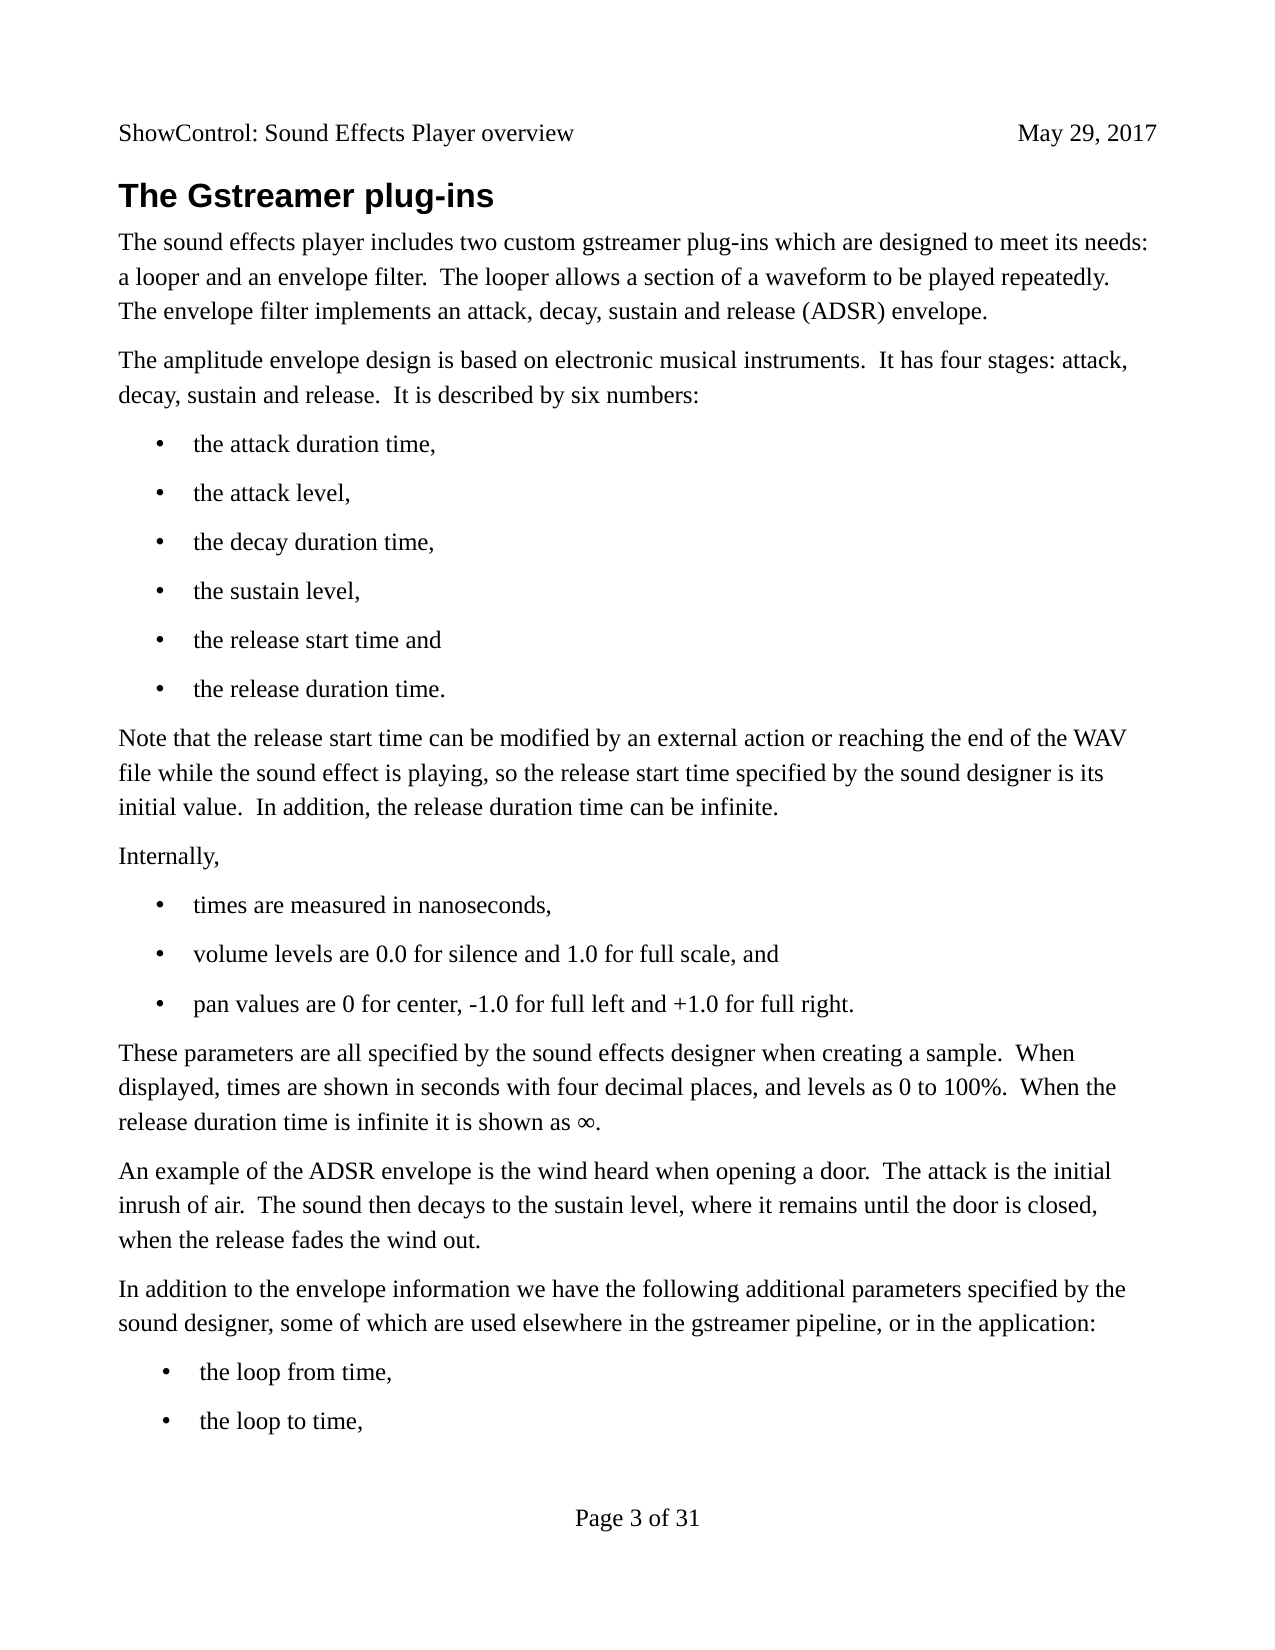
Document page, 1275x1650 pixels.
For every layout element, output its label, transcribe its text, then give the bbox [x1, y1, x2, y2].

list pan values are 0 for center, -1.0 for full left and +1.0 for full right. [156, 989, 1157, 1017]
list the decay duration time, [156, 527, 1157, 556]
list the release start time and [156, 625, 1157, 654]
subtitle The Gstreamer plug-ins [118, 176, 1157, 215]
list the attack level, [156, 478, 1157, 507]
text The amplitude envelope design is based on electronic musical instruments. It has four stages: attack, decay, sustain and release. It is described by six numbers: [118, 346, 1157, 409]
list the sustain level, [156, 576, 1157, 605]
list times are measured in nanoseconds, [156, 891, 1157, 919]
list volume levels are 0.0 for silence and 1.0 for full scale, and [156, 939, 1157, 968]
text These parameters are all specified by the sound effects designer when creating a sample. When displayed, times are shown in seconds with four decimal places, and levels as 0 to 100%. When the release duration time is infinite it is shown as ∞. [118, 1038, 1157, 1135]
text Note that the release start time can be modified by an external action or reaching the end of the WAV file while the sound effect is playing, so the release start time specified by the sound designer is its initial value. In addition, the release duration time can be infinite. [118, 723, 1157, 821]
text Internally, [118, 841, 1157, 870]
text The sound effects player includes two custom gstreamer plug-ins which are designed to meet its needs: a looper and an envelope filter. The looper allows a section of a waveform to be played repeatedly. The envelope filter implements an attack, decay, sustain and release (ADSR) envelope. [118, 227, 1157, 325]
list the release duration time. [156, 674, 1157, 703]
text An example of the ADSR envelope is the wind heard when opening a door. The attack is the initial inrush of air. The sound then decays to the sustain level, where it remains until the door is closed, when the release fades the wind out. [118, 1156, 1157, 1253]
list the attack duration time, [156, 429, 1157, 458]
list the loop to time, [162, 1406, 1157, 1435]
text In addition to the envelope information we have the following additional parameters specified by the sound designer, some of which are used elsewhere in the gstreamer pipeline, or in the application: [118, 1274, 1157, 1337]
list the loop from time, [162, 1357, 1157, 1386]
